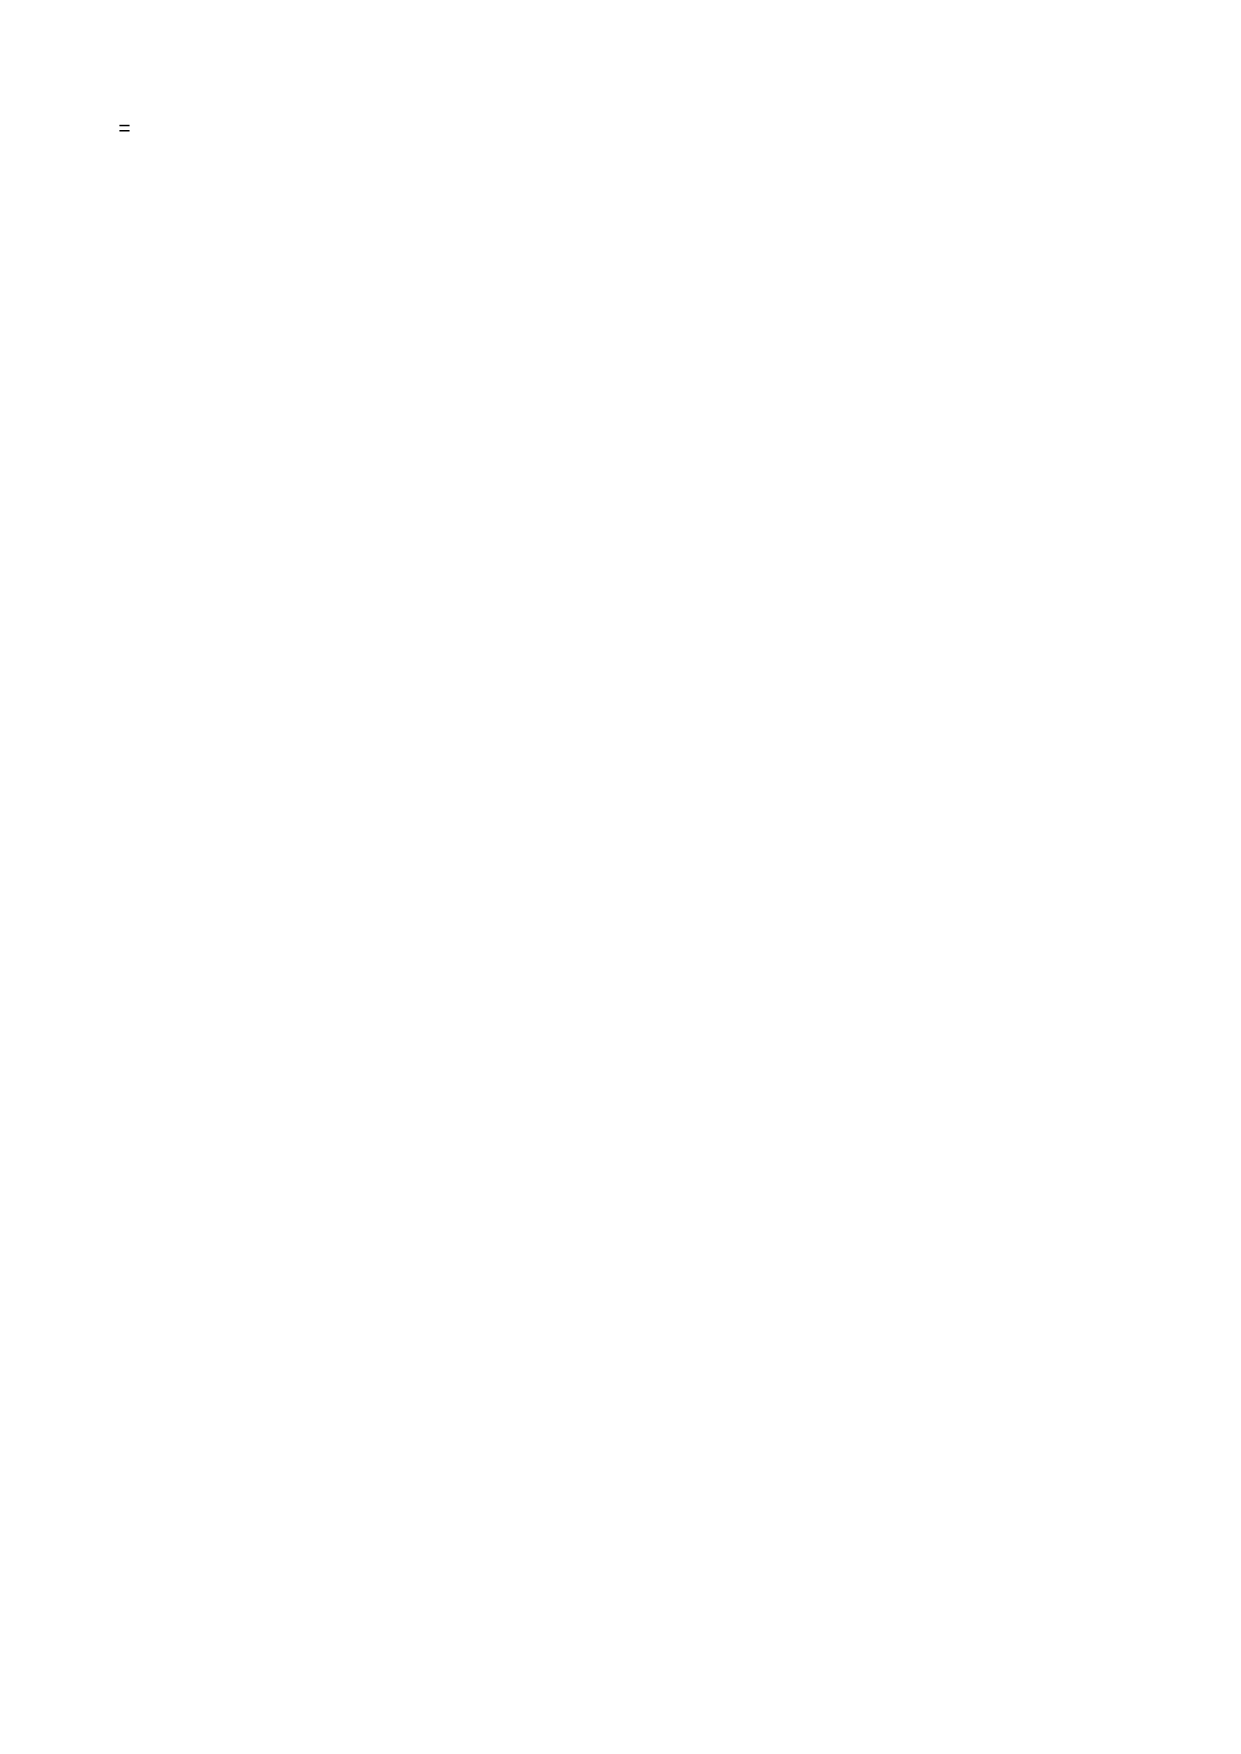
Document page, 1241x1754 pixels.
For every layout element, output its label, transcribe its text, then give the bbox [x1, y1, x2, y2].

text = [118, 118, 1122, 142]
